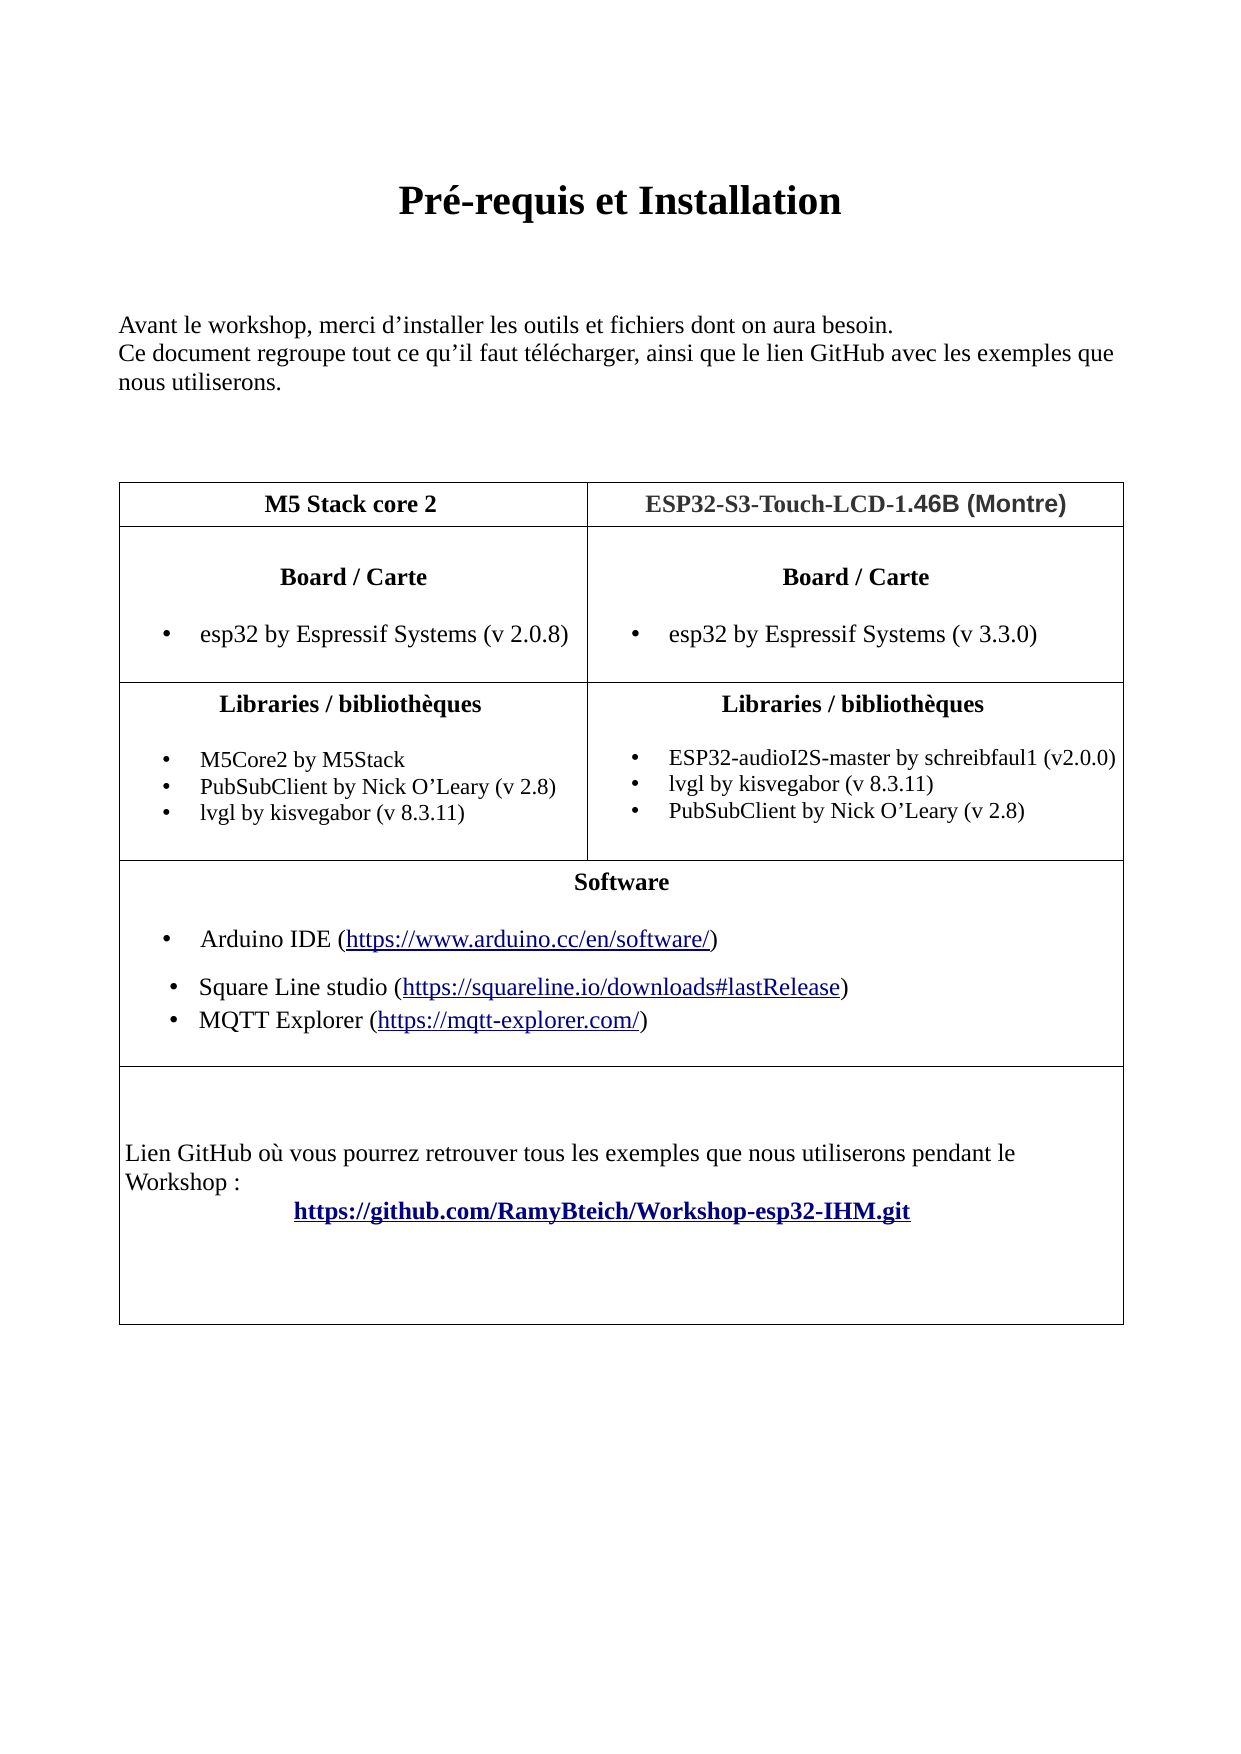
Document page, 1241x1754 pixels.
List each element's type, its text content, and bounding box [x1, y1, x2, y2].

table_cell Lien GitHub où vous pourrez retrouver tous les exemples que nous utiliserons pendant le Workshop : https://github.com/RamyBteich/Workshop-esp32-IHM.git [120, 1067, 1123, 1324]
table_cell Software Arduino IDE (https://www.arduino.cc/en/software/) Square Line studio (https://squareline.io/downloads#lastRelease) MQTT Explorer (https://mqtt-explorer.com/) [120, 861, 1123, 1066]
table_header M5 Stack core 2 [120, 483, 587, 526]
table_cell Board / Carte esp32 by Espressif Systems (v 3.3.0) [588, 527, 1123, 682]
table_cell Board / Carte esp32 by Espressif Systems (v 2.0.8) [120, 527, 587, 682]
table_cell Libraries / bibliothèques ESP32-audioI2S-master by schreibfaul1 (v2.0.0) lvgl by kisvegabor (v 8.3.11) PubSubClient by Nick O’Leary (v 2.8) [588, 683, 1123, 860]
table_header ESP32-S3-Touch-LCD-1.46B (Montre) [588, 483, 1123, 526]
text Avant le workshop, merci d’installer les outils et fichiers dont on aura besoin. Ce document regroupe tout ce qu’il faut télécharger, ainsi que le lien GitHub avec les exemples que nous utiliserons. [118, 310, 1122, 396]
text Pré-requis et Installation [118, 147, 1122, 252]
table_cell Libraries / bibliothèques M5Core2 by M5Stack PubSubClient by Nick O’Leary (v 2.8) lvgl by kisvegabor (v 8.3.11) [120, 683, 587, 860]
